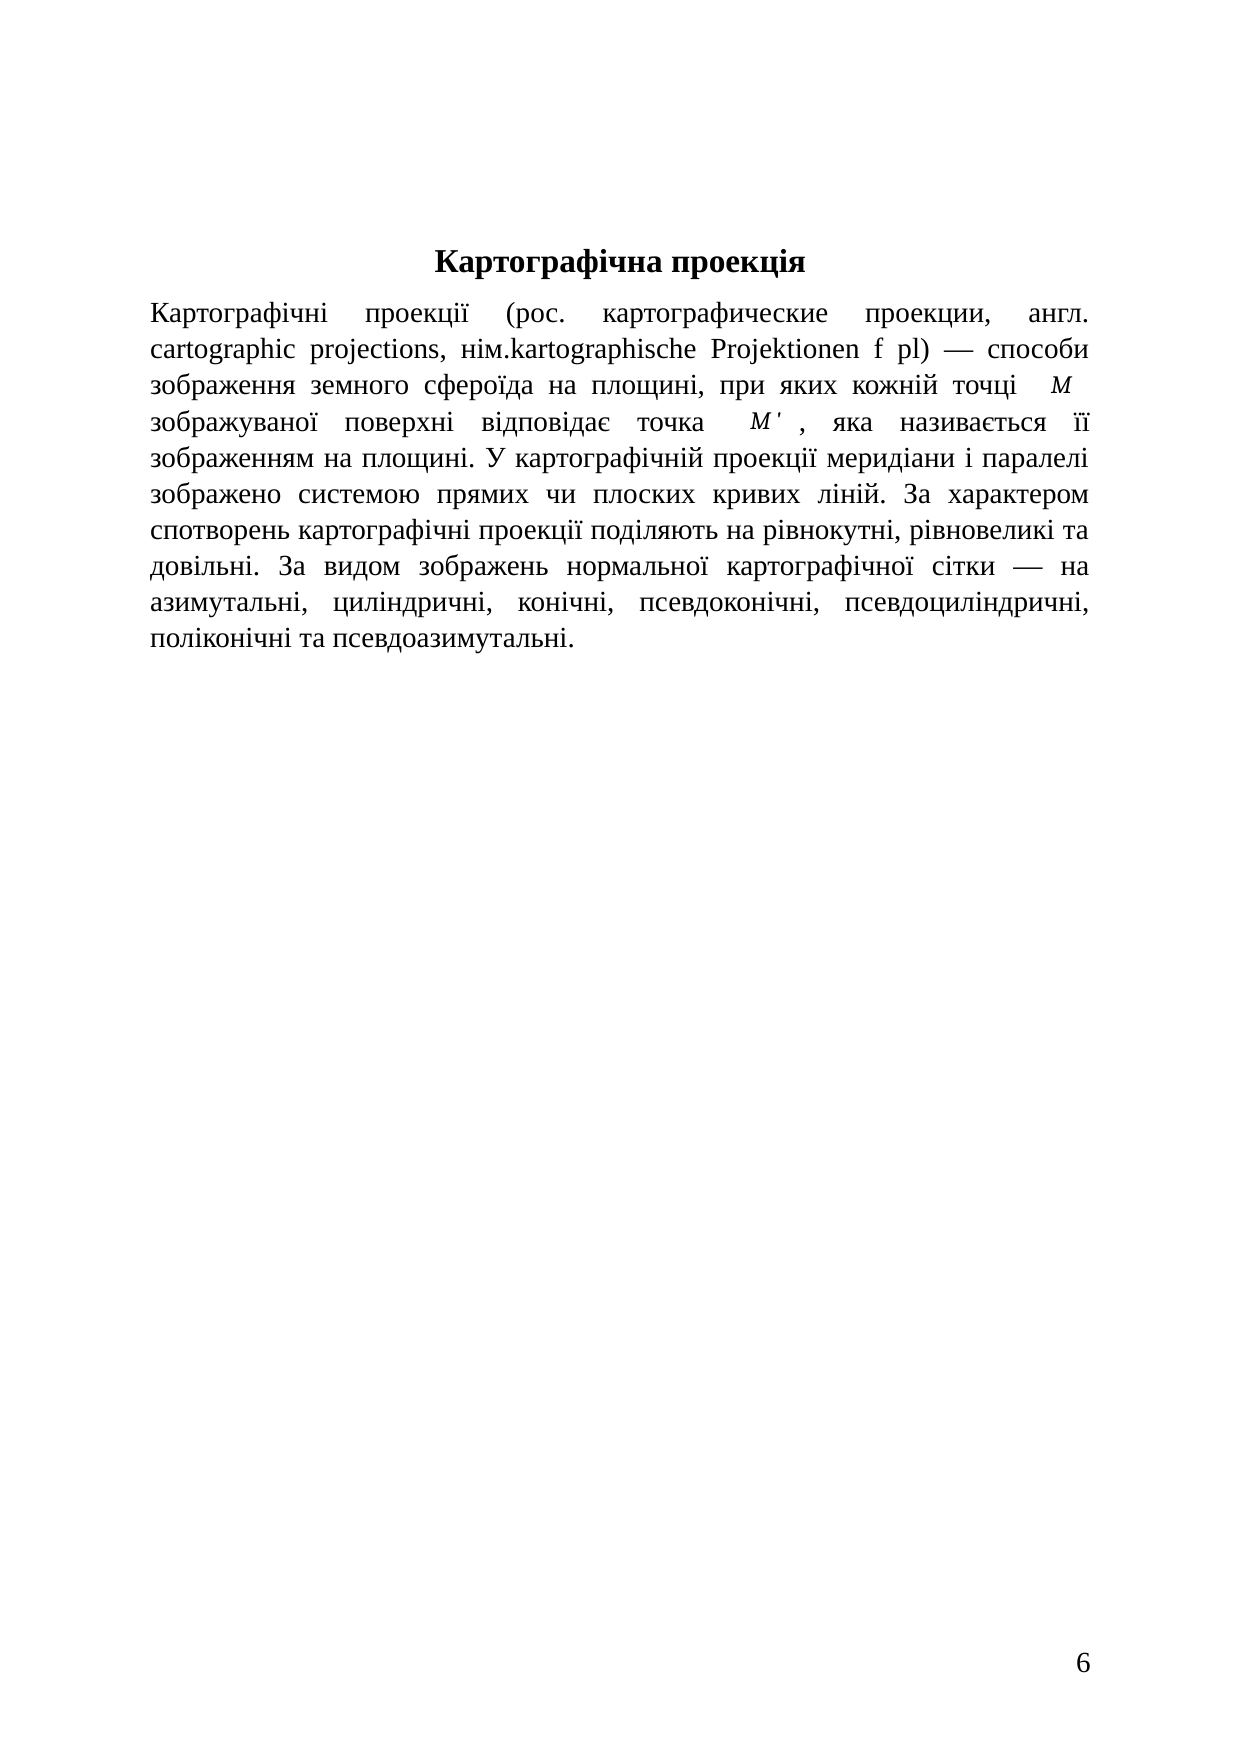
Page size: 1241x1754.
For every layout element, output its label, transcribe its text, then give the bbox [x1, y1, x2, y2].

text Картографічні проекції (рос. картографические проекции, англ. cartographic projections, нім.kartographische Projektionen f pl) — способи зображення земного сфероїда на площині, при яких кожній точці зображуваної поверхні відповідає точка , яка називається її зображенням на площині. У картографічній проекції меридіани і паралелі зображено системою прямих чи плоских кривих ліній. За характером спотворень картографічні проекції поділяють на рівнокутні, рівновеликі та довільні. За видом зображень нормальної картографічної сітки — на азимутальні, циліндричні, конічні, псевдоконічні, псевдоциліндричні, поліконічні та псевдоазимутальні. [150, 295, 1090, 654]
subtitle Картографічна проекція [150, 241, 1090, 280]
